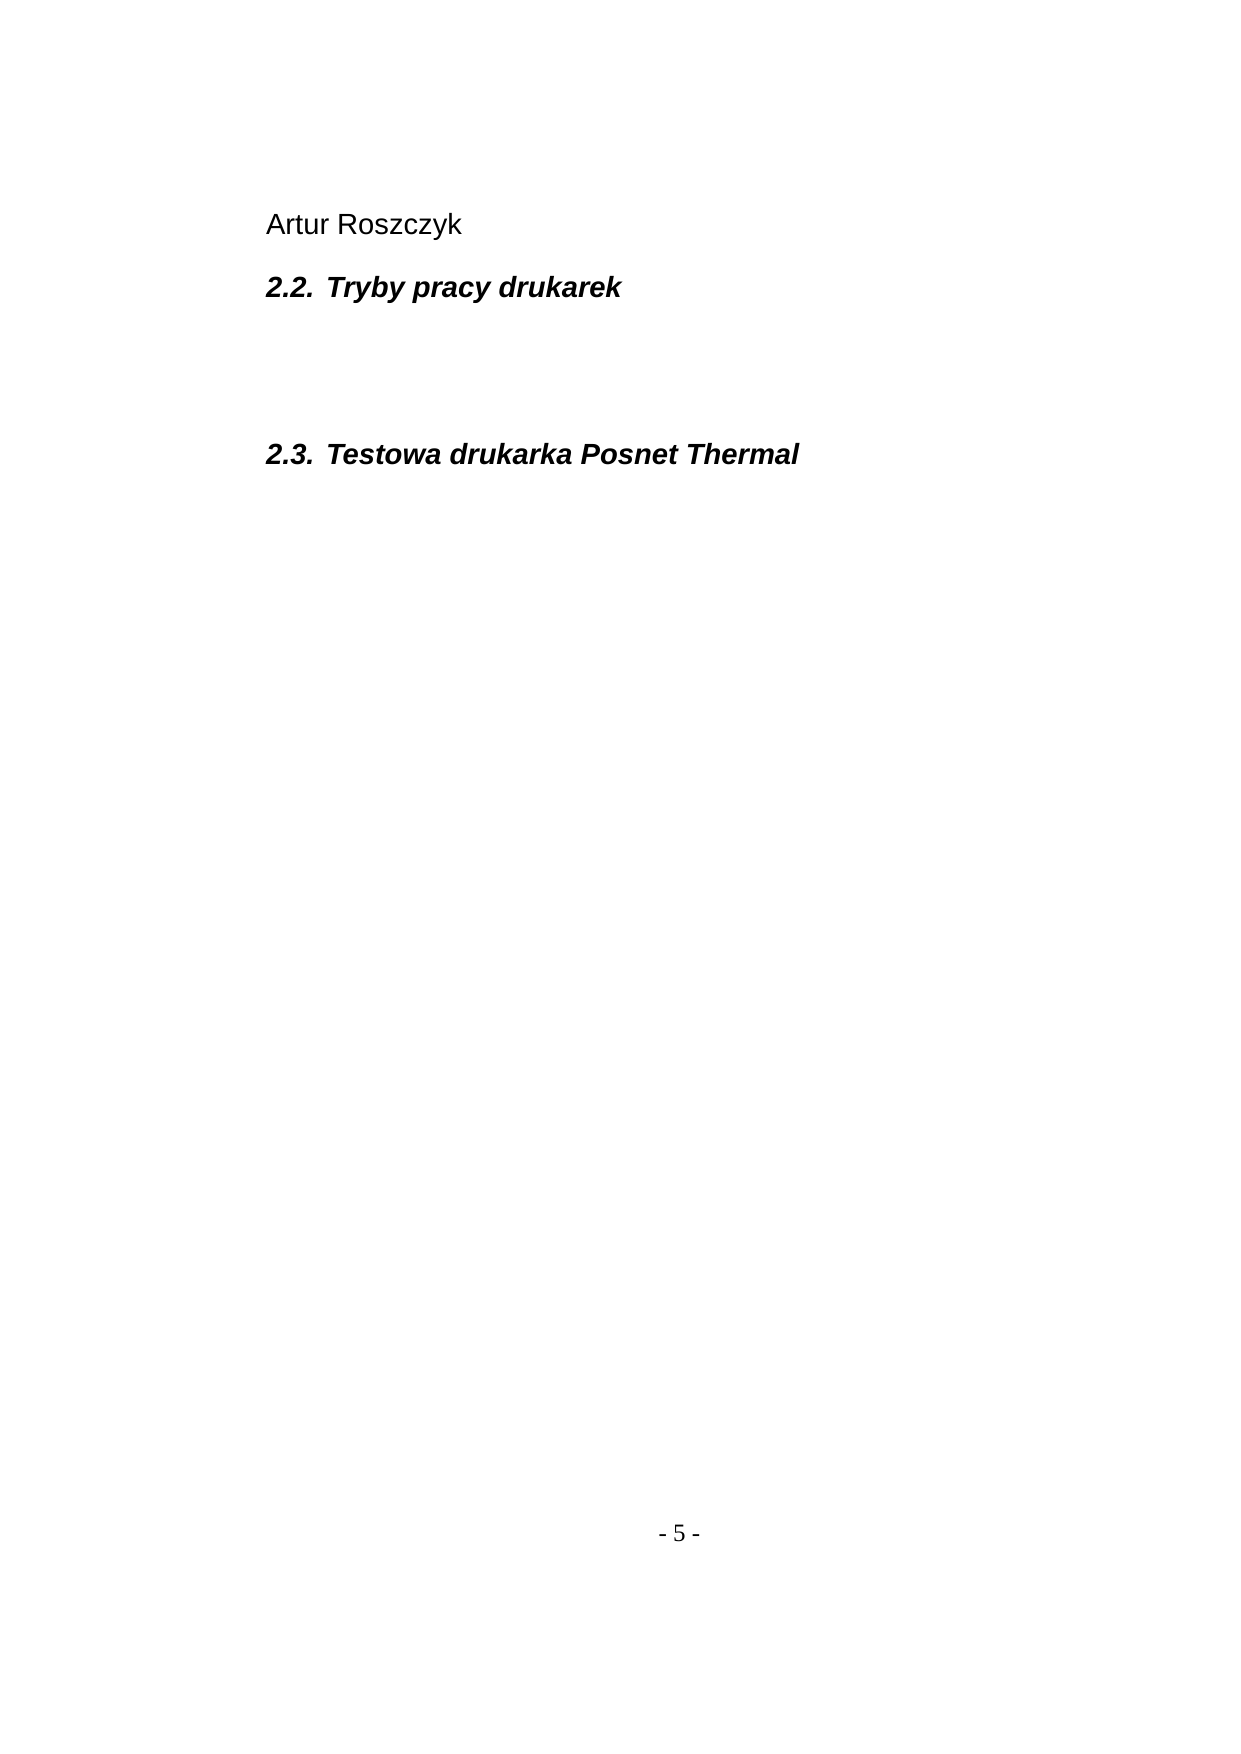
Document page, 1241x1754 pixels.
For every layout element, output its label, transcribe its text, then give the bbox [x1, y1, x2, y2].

subtitle Tryby pracy drukarek [266, 270, 1093, 303]
subtitle Testowa drukarka Posnet Thermal [266, 437, 1093, 470]
